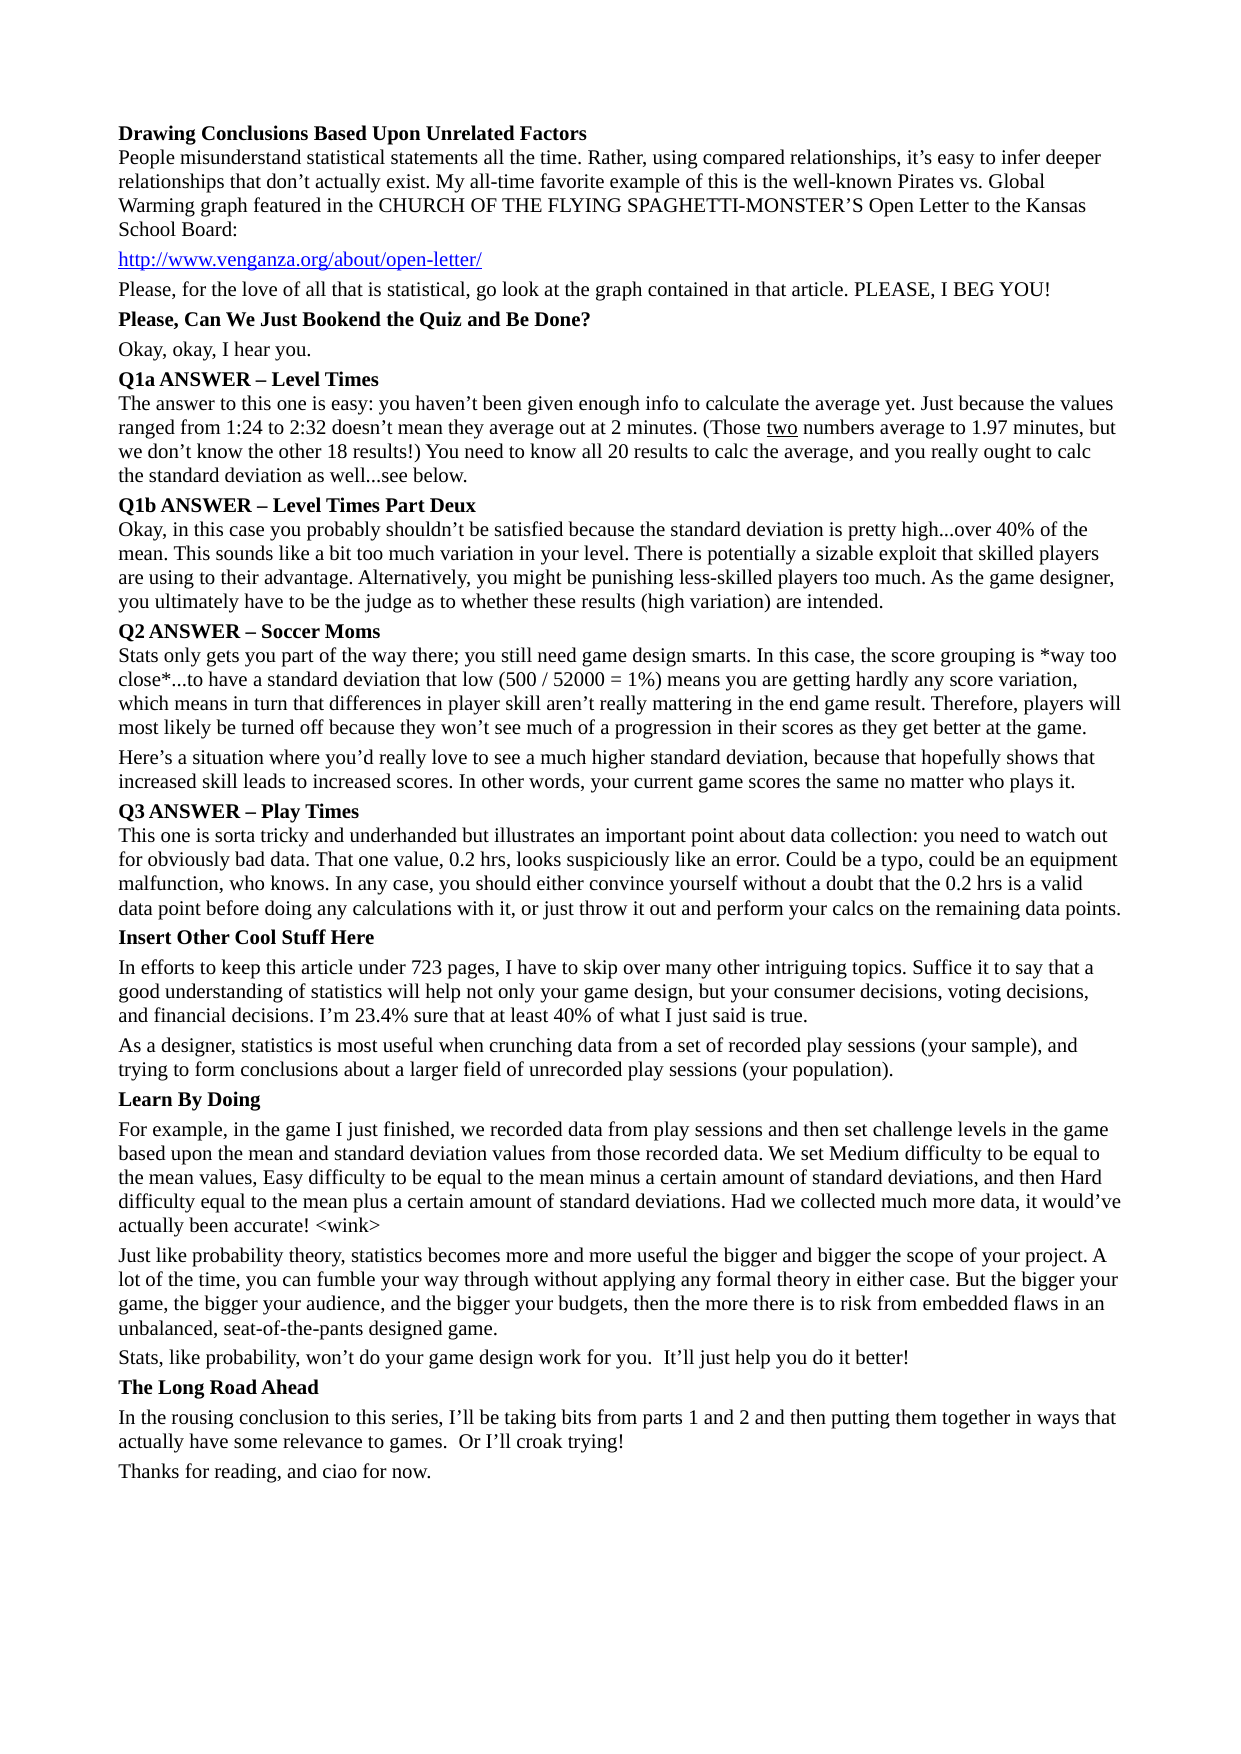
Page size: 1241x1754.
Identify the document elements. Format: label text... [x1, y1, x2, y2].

text For example, in the game I just finished, we recorded data from play sessions and then set challenge levels in the game based upon the mean and standard deviation values from those recorded data. We set Medium difficulty to be equal to the mean values, Easy difficulty to be equal to the mean minus a certain amount of standard deviations, and then Hard difficulty equal to the mean plus a certain amount of standard deviations. Had we collected much more data, it would’ve actually been accurate! <wink> [118, 1117, 1122, 1237]
text The Long Road Ahead [118, 1375, 1122, 1399]
text Okay, okay, I hear you. [118, 337, 1122, 361]
text Q1b ANSWER – Level Times Part Deux Okay, in this case you probably shouldn’t be satisfied because the standard deviation is pretty high...over 40% of the mean. This sounds like a bit too much variation in your level. There is potentially a sizable exploit that skilled players are using to their advantage. Alternatively, you might be punishing less-skilled players too much. As the game designer, you ultimately have to be the judge as to whether these results (high variation) are intended. [118, 493, 1122, 613]
text In efforts to keep this article under 723 pages, I have to skip over many other intriguing topics. Suffice it to say that a good understanding of statistics will help not only your game design, but your consumer decisions, voting decisions, and financial decisions. I’m 23.4% sure that at least 40% of what I just said is true. [118, 955, 1122, 1027]
text Thanks for reading, and ciao for now. [118, 1459, 1122, 1483]
text http://www.venganza.org/about/open-letter/ [118, 247, 1122, 271]
text Just like probability theory, statistics becomes more and more useful the bigger and bigger the scope of your project. A lot of the time, you can fumble your way through without applying any formal theory in either case. But the bigger your game, the bigger your audience, and the bigger your budgets, then the more there is to risk from embedded flaws in an unbalanced, seat-of-the-pants designed game. [118, 1243, 1122, 1339]
text Q1a ANSWER – Level Times The answer to this one is easy: you haven’t been given enough info to calculate the average yet. Just because the values ranged from 1:24 to 2:32 doesn’t mean they average out at 2 minutes. (Those two numbers average to 1.97 minutes, but we don’t know the other 18 results!) You need to know all 20 results to calc the average, and you really ought to calc the standard deviation as well...see below. [118, 367, 1122, 487]
text Learn By Doing [118, 1087, 1122, 1111]
text Please, Can We Just Bookend the Quiz and Be Done? [118, 307, 1122, 331]
text Here’s a situation where you’d really love to see a much higher standard deviation, because that hopefully shows that increased skill leads to increased scores. In other words, your current game scores the same no matter who plays it. [118, 745, 1122, 793]
text Insert Other Cool Stuff Here [118, 925, 1122, 949]
text Q3 ANSWER – Play Times This one is sorta tricky and underhanded but illustrates an important point about data collection: you need to watch out for obviously bad data. That one value, 0.2 hrs, looks suspiciously like an error. Could be a typo, could be an equipment malfunction, who knows. In any case, you should either convince yourself without a doubt that the 0.2 hrs is a valid data point before doing any calculations with it, or just throw it out and perform your calcs on the remaining data points. [118, 799, 1122, 919]
text In the rousing conclusion to this series, I’ll be taking bits from parts 1 and 2 and then putting them together in ways that actually have some relevance to games. Or I’ll croak trying! [118, 1405, 1122, 1453]
text Q2 ANSWER – Soccer Moms Stats only gets you part of the way there; you still need game design smarts. In this case, the score grouping is *way too close*...to have a standard deviation that low (500 / 52000 = 1%) means you are getting hardly any score variation, which means in turn that differences in player skill aren’t really mattering in the end game result. Therefore, players will most likely be turned off because they won’t see much of a progression in their scores as they get better at the game. [118, 619, 1122, 739]
text Stats, like probability, won’t do your game design work for you. It’ll just help you do it better! [118, 1345, 1122, 1369]
text Drawing Conclusions Based Upon Unrelated Factors People misunderstand statistical statements all the time. Rather, using compared relationships, it’s easy to infer deeper relationships that don’t actually exist. My all-time favorite example of this is the well-known Pirates vs. Global Warming graph featured in the CHURCH OF THE FLYING SPAGHETTI-MONSTER’S Open Letter to the Kansas School Board: [118, 121, 1122, 241]
text Please, for the love of all that is statistical, go look at the graph contained in that article. PLEASE, I BEG YOU! [118, 277, 1122, 301]
text As a designer, statistics is most useful when crunching data from a set of recorded play sessions (your sample), and trying to form conclusions about a larger field of unrecorded play sessions (your population). [118, 1033, 1122, 1081]
